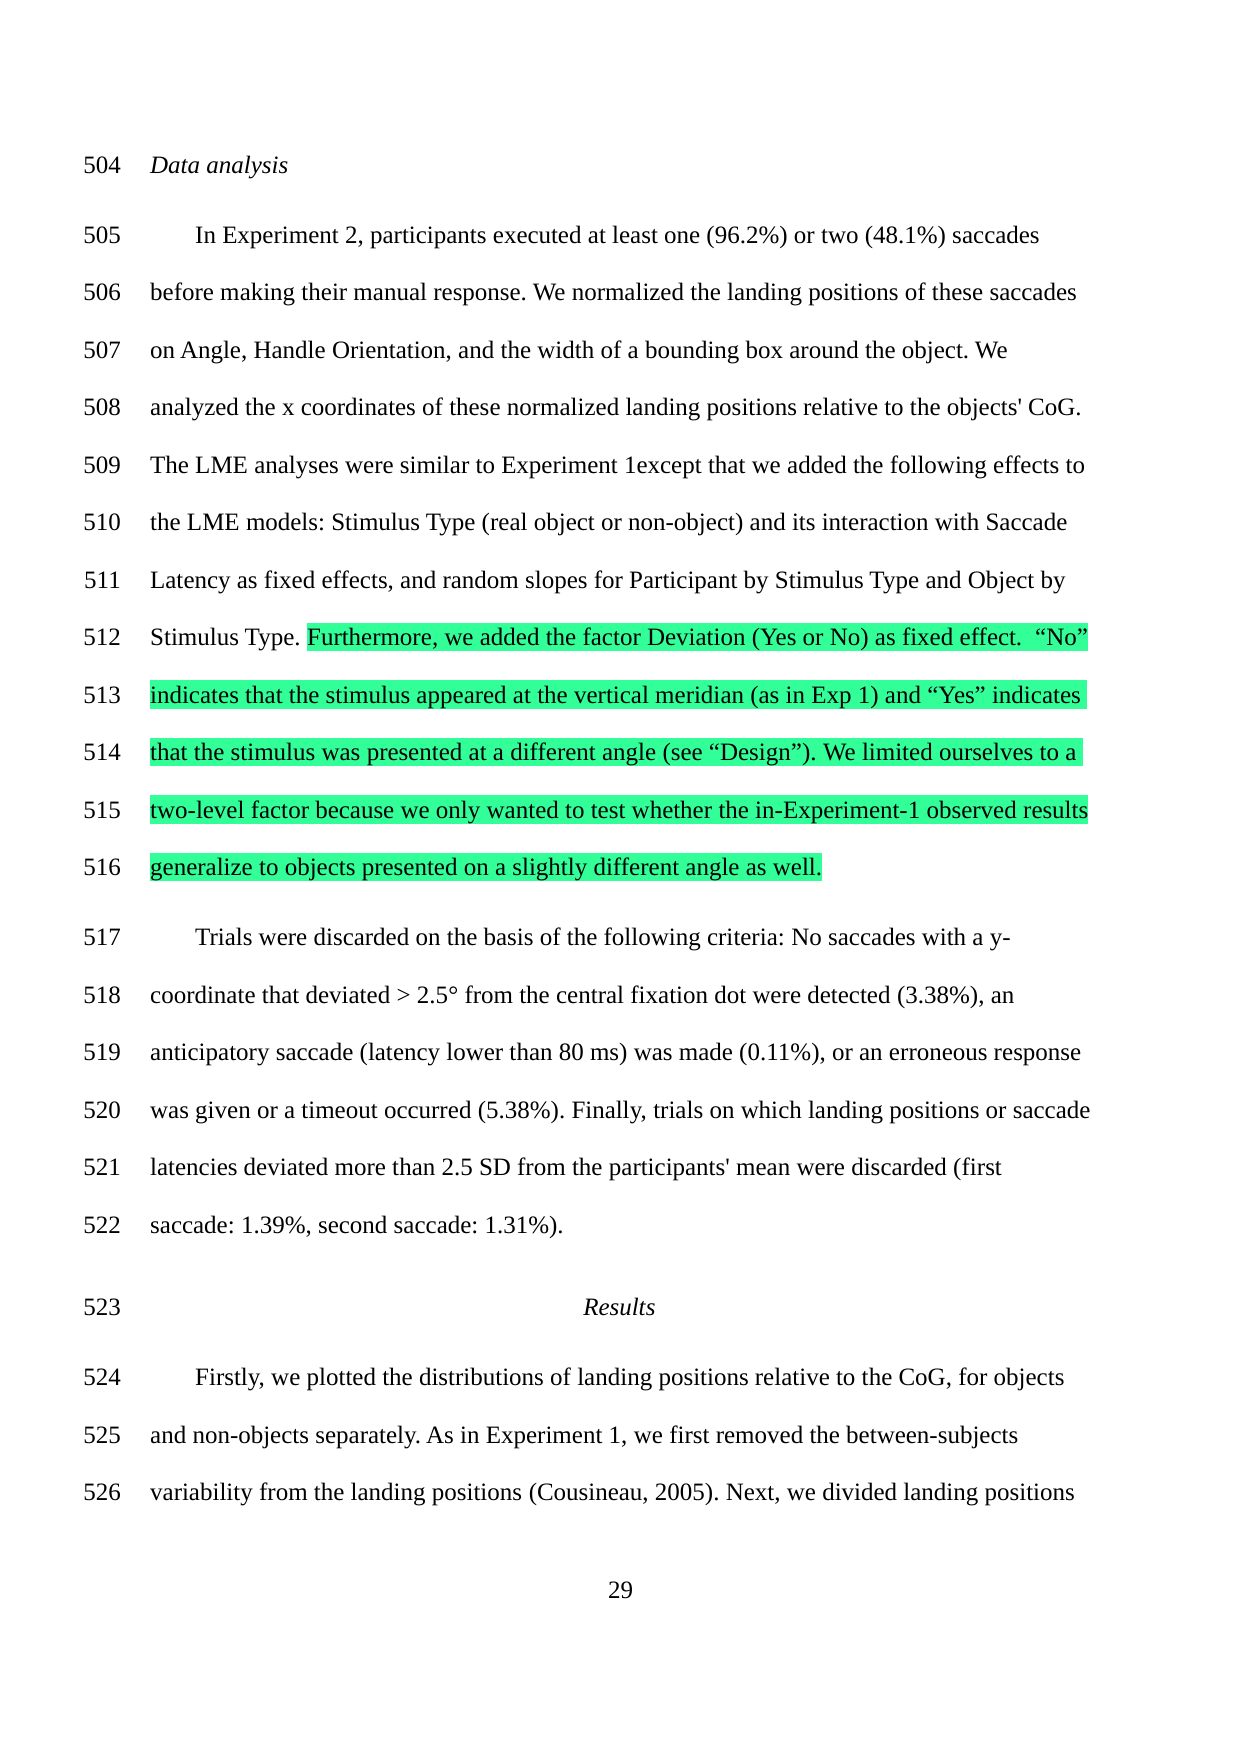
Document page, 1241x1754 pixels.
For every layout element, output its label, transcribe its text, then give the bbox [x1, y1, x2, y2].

text Firstly, we plotted the distributions of landing positions relative to the CoG, for objects and non-objects separately. As in Experiment 1, we first removed the between-subjects variability from the landing positions (Cousineau, 2005). Next, we divided landing positions [150, 1362, 1091, 1506]
subtitle Results [150, 1292, 1091, 1321]
text In Experiment 2, participants executed at least one (96.2%) or two (48.1%) saccades before making their manual response. We normalized the landing positions of these saccades on Angle, Handle Orientation, and the width of a bounding box around the object. We analyzed the x coordinates of these normalized landing positions relative to the objects' CoG. The LME analyses were similar to Experiment 1except that we added the following effects to the LME models: Stimulus Type (real object or non-object) and its interaction with Saccade Latency as fixed effects, and random slopes for Participant by Stimulus Type and Object by Stimulus Type. Furthermore, we added the factor Deviation (Yes or No) as fixed effect. “No” indicates that the stimulus appeared at the vertical meridian (as in Exp 1) and “Yes” indicates that the stimulus was presented at a different angle (see “Design”). We limited ourselves to a two-level factor because we only wanted to test whether the in-Experiment-1 observed results generalize to objects presented on a slightly different angle as well. [150, 220, 1091, 881]
text Trials were discarded on the basis of the following criteria: No saccades with a y-coordinate that deviated > 2.5° from the central fixation dot were detected (3.38%), an anticipatory saccade (latency lower than 80 ms) was made (0.11%), or an erroneous response was given or a timeout occurred (5.38%). Finally, trials on which landing positions or saccade latencies deviated more than 2.5 SD from the participants' mean were discarded (first saccade: 1.39%, second saccade: 1.31%). [150, 922, 1091, 1239]
subtitle Data analysis [150, 150, 1091, 179]
